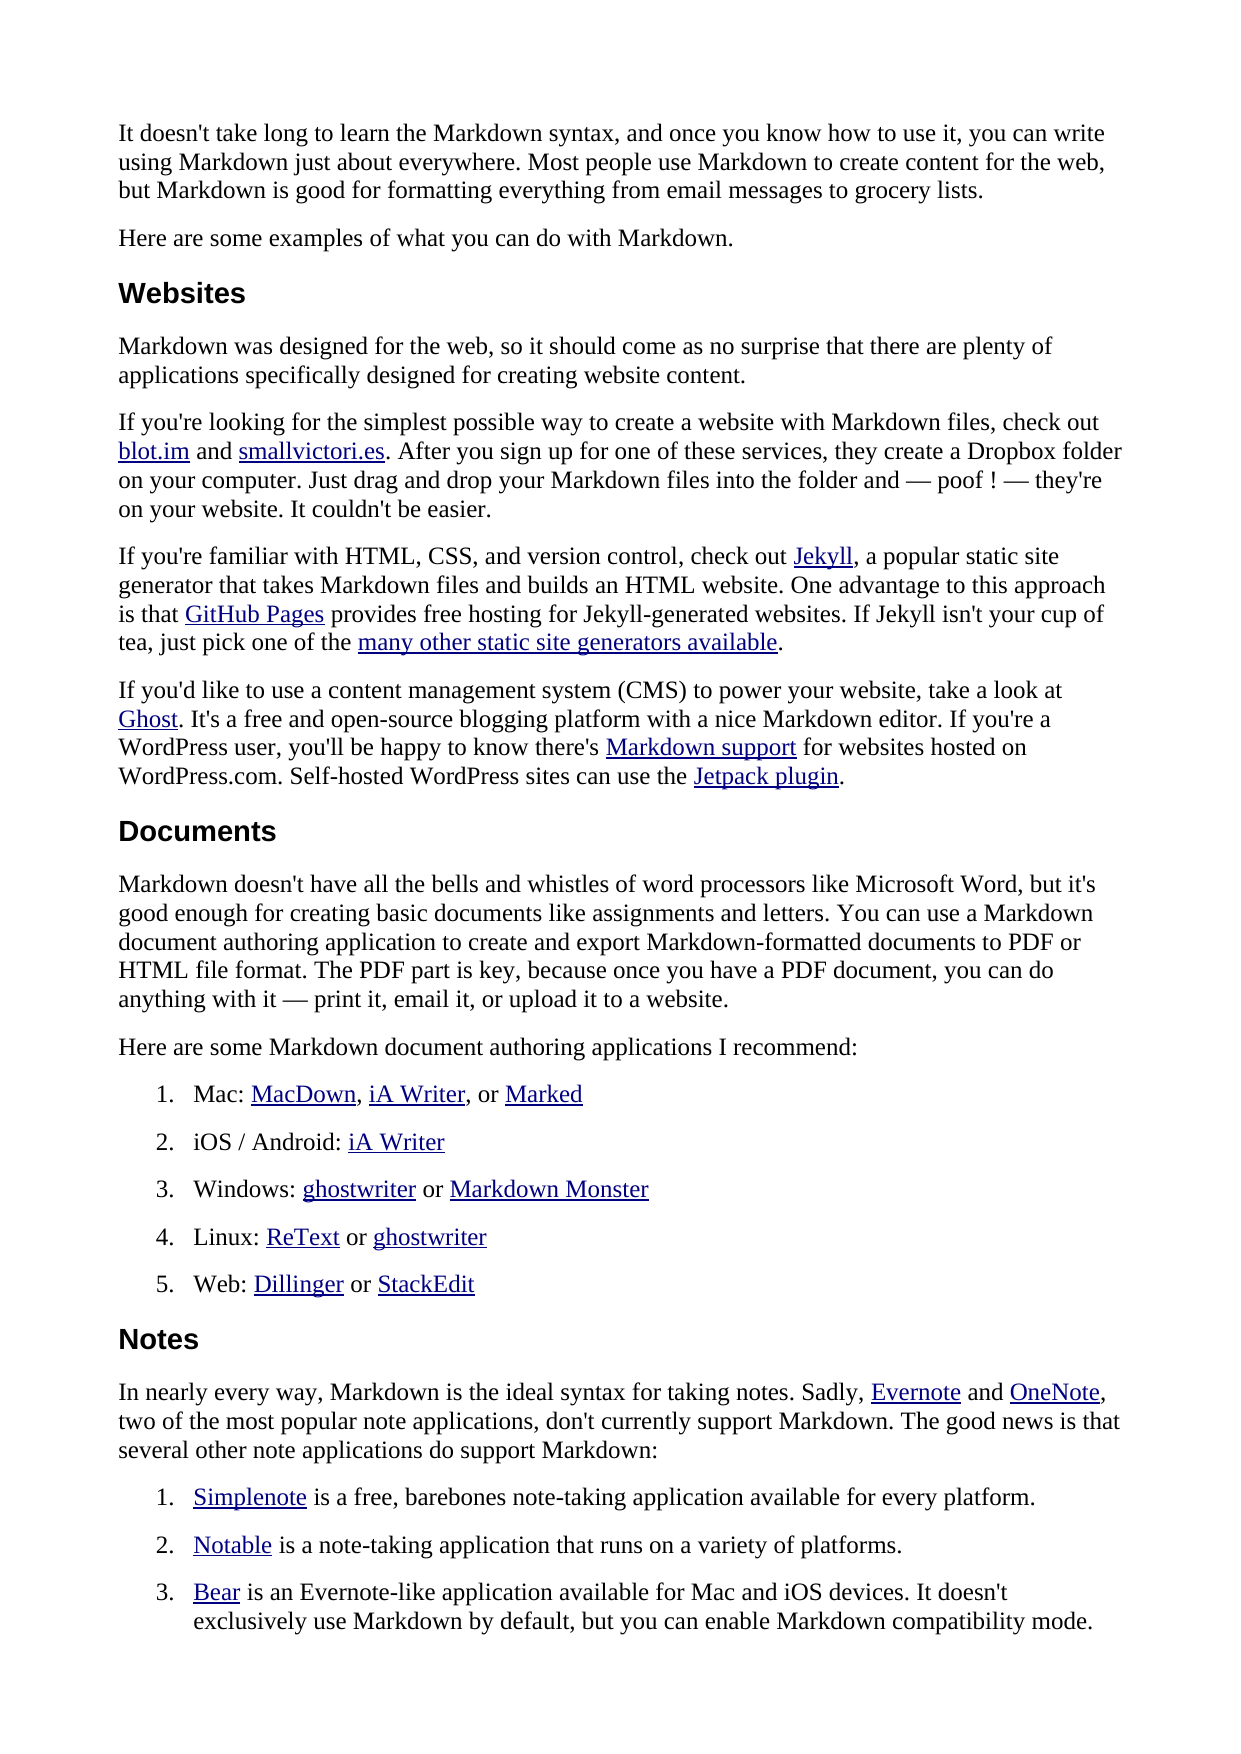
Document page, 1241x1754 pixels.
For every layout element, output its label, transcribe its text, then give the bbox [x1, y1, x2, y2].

list Linux: ReText or ghostwriter [156, 948, 1122, 977]
list Notable is a note-taking application that runs on a variety of platforms. [156, 1224, 1122, 1253]
text If you can't part with Evernote, check out Marxico, a subscription-based Markdown editor for Evernote, or use Markdown Here with the Evernote website. [118, 1396, 1122, 1453]
text If you're looking for the simplest possible way to create a website with Markdown files, check out blot.im and smallvictori.es. After you sign up for one of these services, they create a Dropbox folder on your computer. Just drag and drop your Markdown files into the folder and — poof ! — they're on your website. It couldn't be easier. [118, 166, 1122, 281]
text In nearly every way, Markdown is the ideal syntax for taking notes. Sadly, Evernote and OneNote, two of the most popular note applications, don't currently support Markdown. The good news is that several other note applications do support Markdown: [118, 1072, 1122, 1158]
text Looking to self-publish a novel? Try Leanpub, a service that takes your Markdown-formatted files and turns them into an electronic book. Leanpub outputs your book in PDF, EPUB, and MOBI file format. If you'd like to create paperback copies of your book, you can upload the PDF file to another service such as Kindle Direct Publishing. To learn more about writing and self-publishing a book using Markdown, read this blog post. [118, 1501, 1122, 1616]
list Web: Dillinger or StackEdit [156, 996, 1122, 1024]
list Windows: ghostwriter or Markdown Monster [156, 901, 1122, 929]
subtitle Books [118, 1462, 1122, 1491]
text If you're familiar with HTML, CSS, and version control, check out Jekyll, a popular static site generator that takes Markdown files and builds an HTML website. One advantage to this approach is that GitHub Pages provides free hosting for Jekyll-generated websites. If Jekyll isn't your cup of tea, just pick one of the many other static site generators available. [118, 299, 1122, 414]
subtitle Documents [118, 557, 1122, 586]
list Boostnote bills itself as an "open source note-taking app designed for programmers." [156, 1348, 1122, 1377]
text Markdown doesn't have all the bells and whistles of word processors like Microsoft Word, but it's good enough for creating basic documents like assignments and letters. You can use a Markdown document authoring application to create and export Markdown-formatted documents to PDF or HTML file format. The PDF part is key, because once you have a PDF document, you can do anything with it — print it, email it, or upload it to a website. [118, 596, 1122, 739]
list iOS / Android: iA Writer [156, 853, 1122, 882]
list Bear is an Evernote-like application available for Mac and iOS devices. It doesn't exclusively use Markdown by default, but you can enable Markdown compatibility mode. [156, 1272, 1122, 1329]
text If you'd like to use a content management system (CMS) to power your website, take a look at Ghost. It's a free and open-source blogging platform with a nice Markdown editor. If you're a WordPress user, you'll be happy to know there's Markdown support for websites hosted on WordPress.com. Self-hosted WordPress sites can use the Jetpack plugin. [118, 433, 1122, 548]
text Markdown was designed for the web, so it should come as no surprise that there are plenty of applications specifically designed for creating website content. [118, 118, 1122, 147]
list Simplenote is a free, barebones note-taking application available for every platform. [156, 1177, 1122, 1206]
list Mac: MacDown, iA Writer, or Marked [156, 806, 1122, 834]
subtitle Notes [118, 1034, 1122, 1062]
text Here are some Markdown document authoring applications I recommend: [118, 758, 1122, 787]
